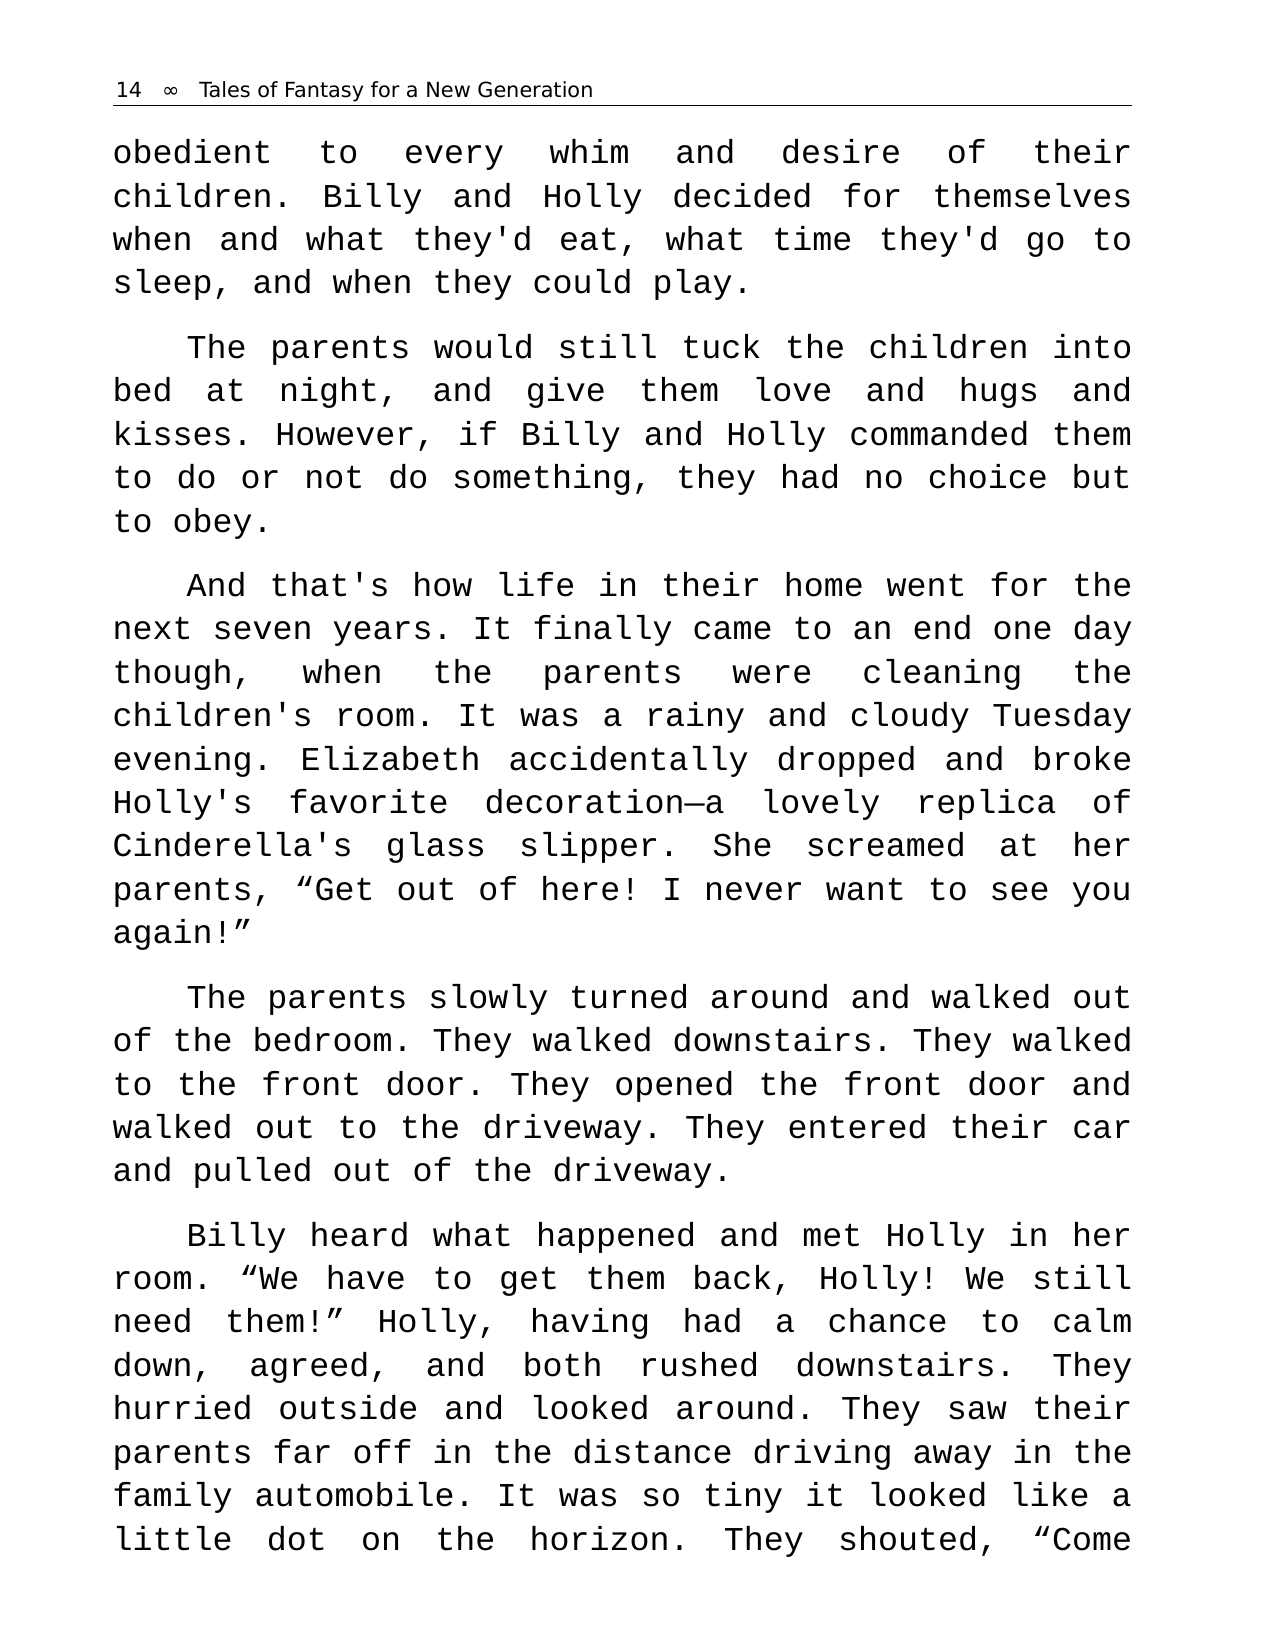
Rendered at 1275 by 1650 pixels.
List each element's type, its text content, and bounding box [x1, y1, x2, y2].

text Billy heard what happened and met Holly in her room. “We have to get them back, Holly! We still need them!” Holly, having had a chance to calm down, agreed, and both rushed downstairs. They hurried outside and looked around. They saw their parents far off in the distance driving away in the family automobile. It was so tiny it looked like a little dot on the horizon. They shouted, “Come [112, 1218, 1132, 1560]
text The parents slowly turned around and walked out of the bedroom. They walked downstairs. They walked to the front door. They opened the front door and walked out to the driveway. They entered their car and pulled out of the driveway. [112, 980, 1132, 1192]
text The parents would still tuck the children into bed at night, and give them love and hugs and kisses. However, if Billy and Holly commanded them to do or not do something, they had no choice but to obey. [112, 331, 1132, 542]
text And that's how life in their home went for the next seven years. It finally came to an end one day though, when the parents were cleaning the children's room. It was a rainy and cloudy Tuesday evening. Elizabeth accidentally dropped and broke Holly's favorite decoration—a lovely replica of Cinderella's glass slipper. She screamed at her parents, “Get out of here! I never want to see you again!” [112, 568, 1132, 954]
text obedient to every whim and desire of their children. Billy and Holly decided for themselves when and what they'd eat, what time they'd go to sleep, and when they could play. [112, 136, 1132, 304]
